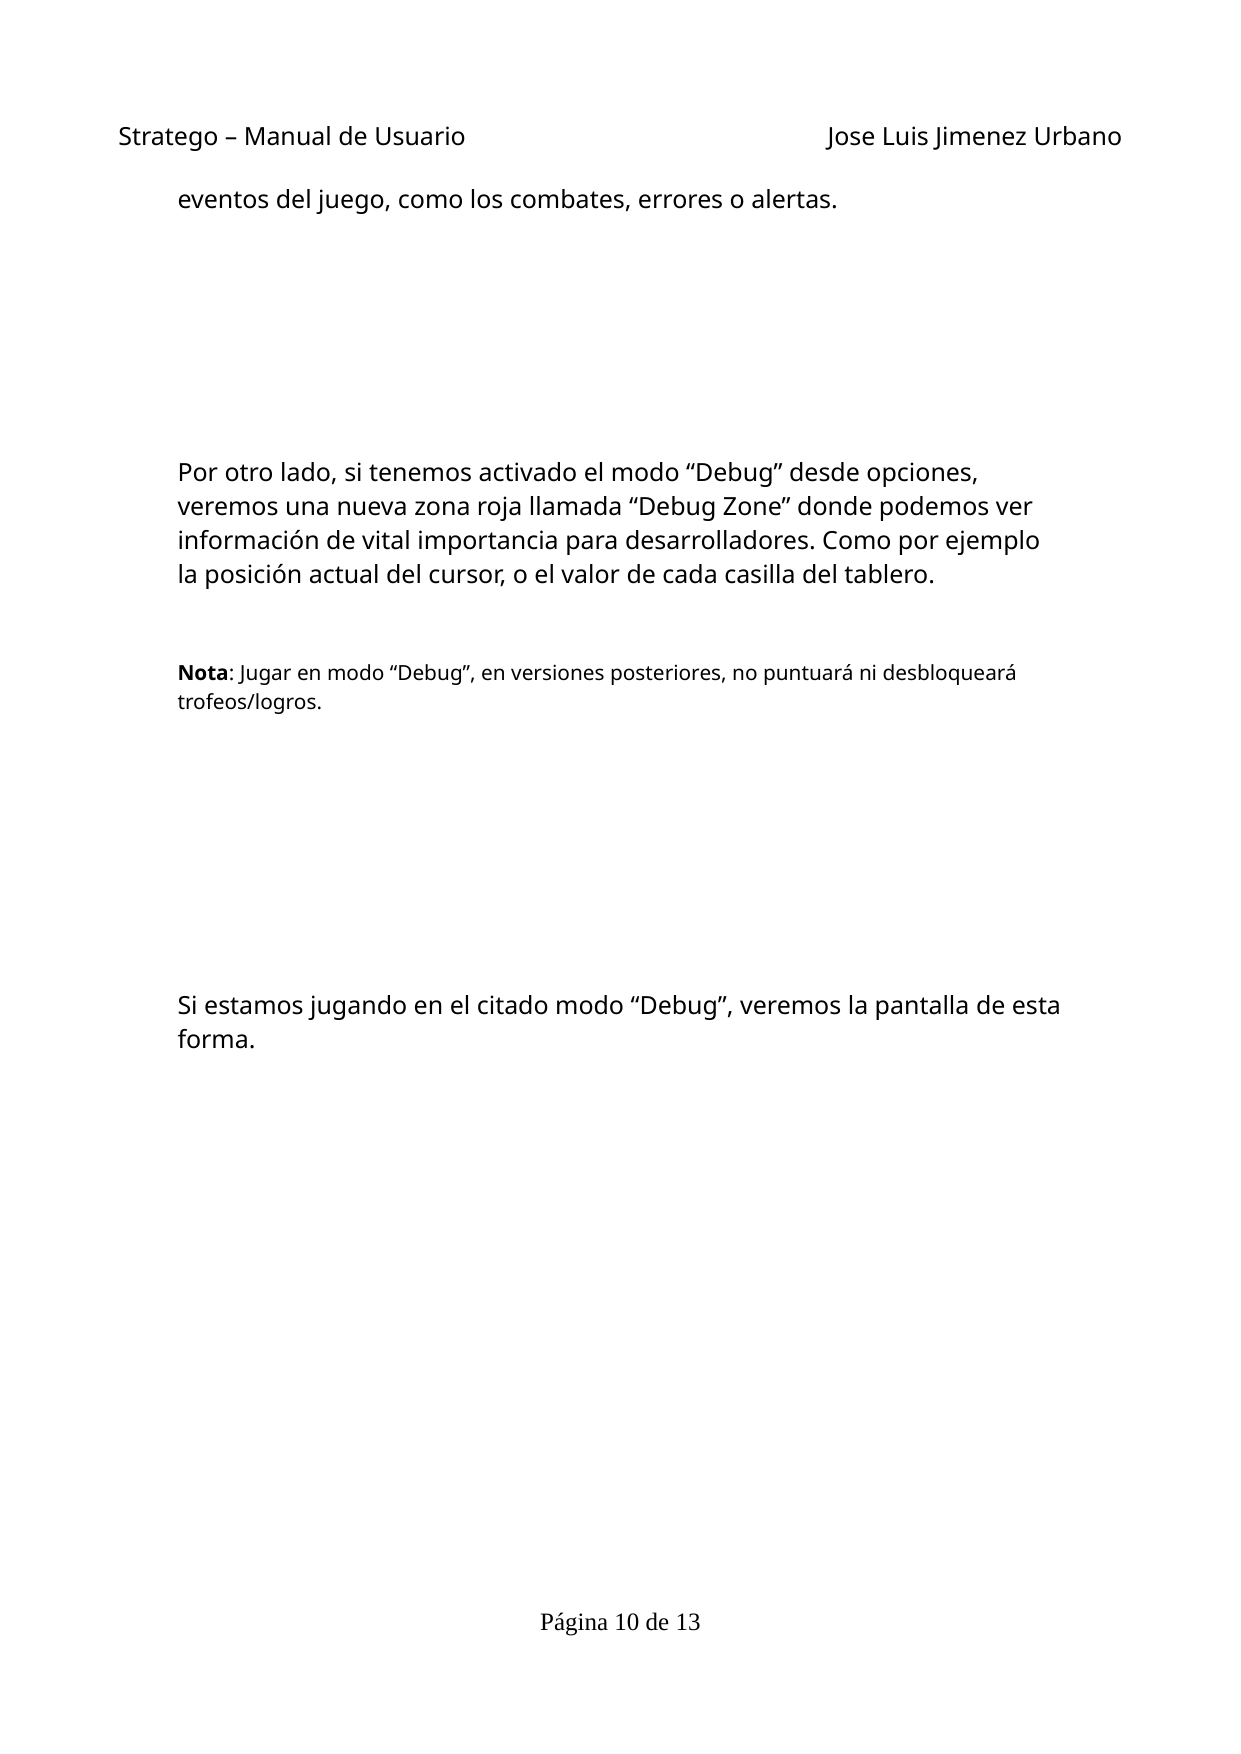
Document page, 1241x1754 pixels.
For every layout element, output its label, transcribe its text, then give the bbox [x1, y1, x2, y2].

text Nota: Jugar en modo “Debug”, en versiones posteriores, no puntuará ni desbloqueará trofeos/logros. [177, 658, 1063, 715]
text Por otro lado, si tenemos activado el modo “Debug” desde opciones, veremos una nueva zona roja llamada “Debug Zone” donde podemos ver información de vital importancia para desarrolladores. Como por ejemplo la posición actual del cursor, o el valor de cada casilla del tablero. [177, 454, 1063, 590]
text eventos del juego, como los combates, errores o alertas. [177, 182, 1063, 216]
text Si estamos jugando en el citado modo “Debug”, veremos la pantalla de esta forma. [177, 988, 1063, 1056]
